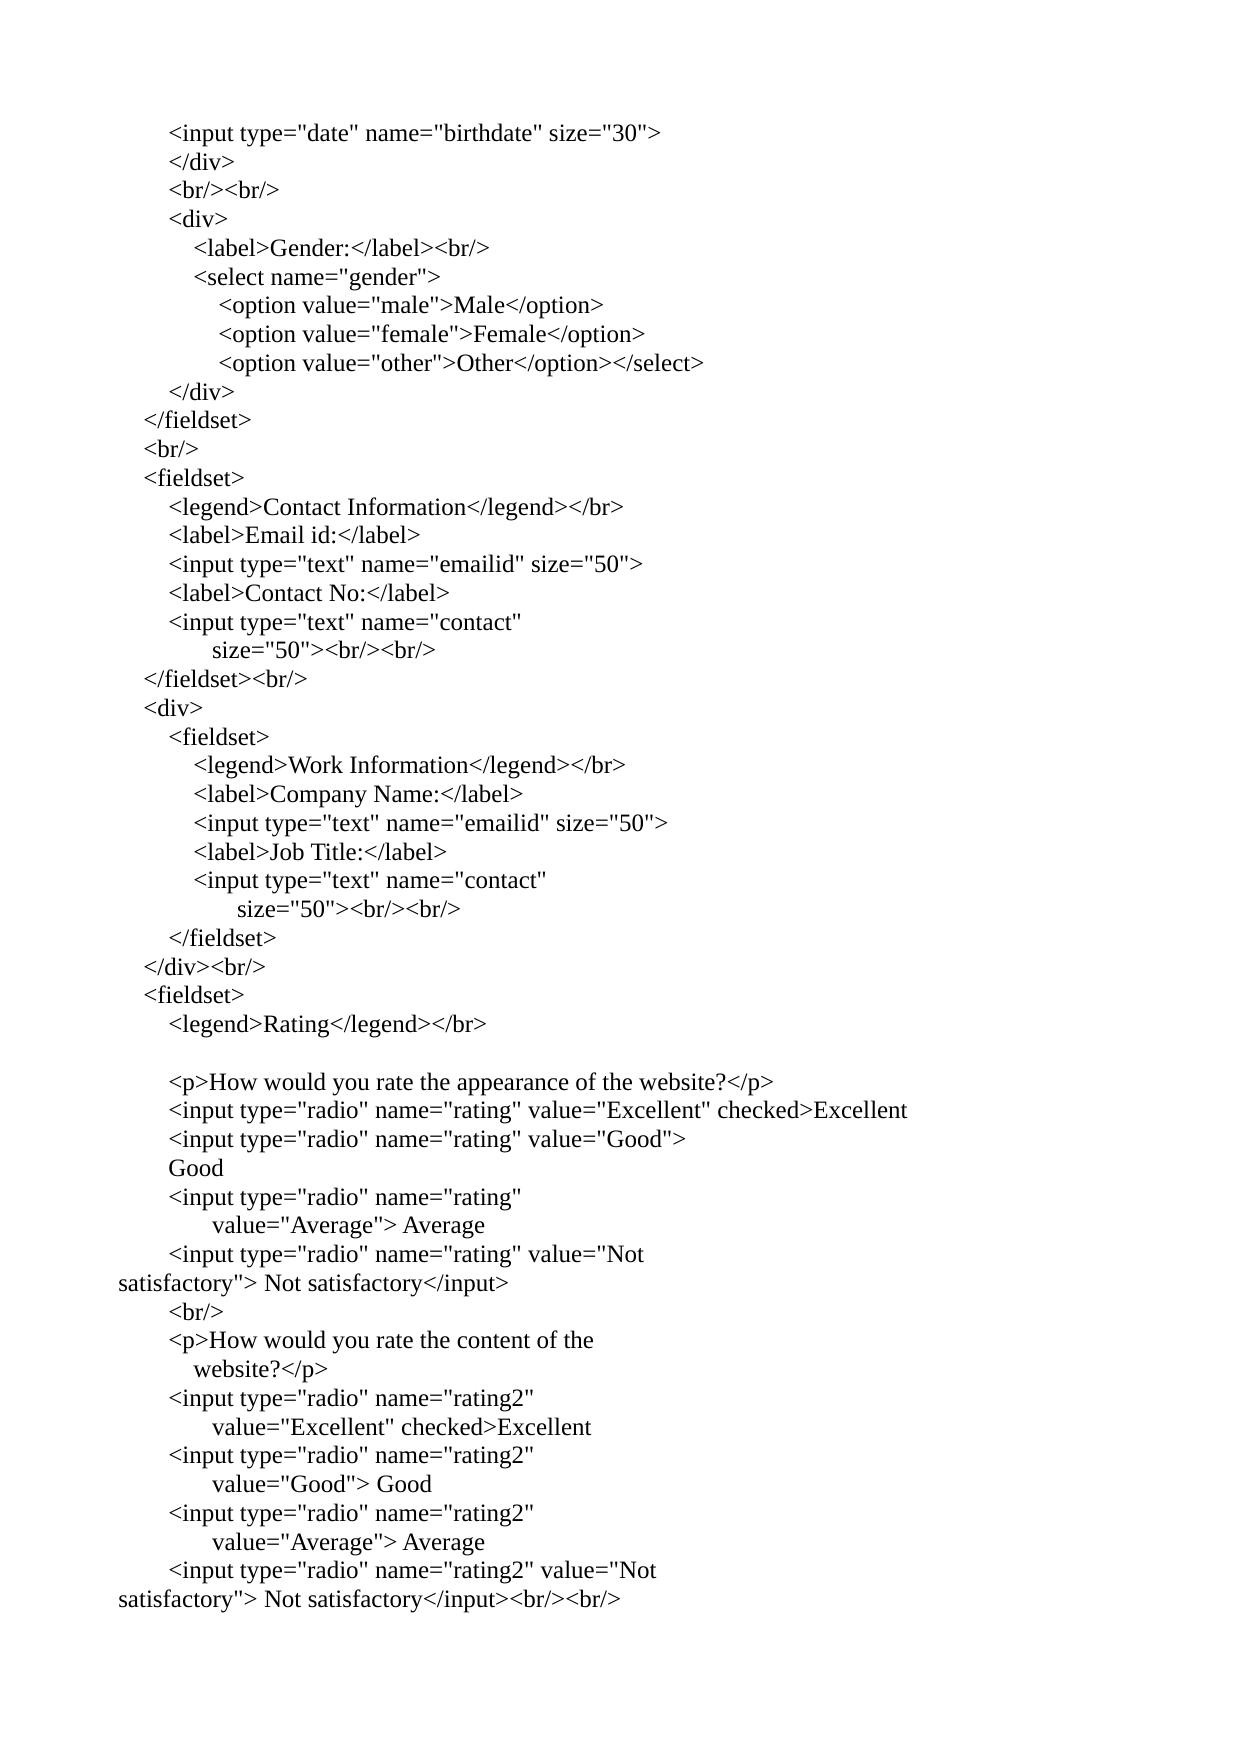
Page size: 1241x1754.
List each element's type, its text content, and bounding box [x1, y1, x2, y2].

text <input type="radio" name="rating" [118, 1182, 1157, 1211]
text website?</p> [118, 1354, 1157, 1383]
text <input type="text" name="contact" [118, 607, 1157, 636]
text <legend>Rating</legend></br> [118, 1009, 1157, 1038]
text <label>Company Name:</label> [118, 779, 1157, 808]
text <legend>Contact Information</legend></br> [118, 492, 1157, 521]
text </fieldset> [118, 406, 1157, 434]
text <label>Contact No:</label> [118, 578, 1157, 607]
text <label>Email id:</label> [118, 521, 1157, 549]
text value="Excellent" checked>Excellent [118, 1412, 1157, 1441]
text <option value="female">Female</option> [118, 319, 1157, 348]
text <option value="other">Other</option></select> [118, 348, 1157, 377]
text satisfactory"> Not satisfactory</input> [118, 1268, 1157, 1297]
text <input type="radio" name="rating" value="Not [118, 1239, 1157, 1268]
text value="Average"> Average [118, 1211, 1157, 1239]
text <p>How would you rate the content of the [118, 1326, 1157, 1354]
text <option value="male">Male</option> [118, 291, 1157, 319]
text <input type="radio" name="rating" value="Good"> [118, 1124, 1157, 1153]
text <fieldset> [118, 722, 1157, 751]
text <select name="gender"> [118, 262, 1157, 291]
text </div> [118, 377, 1157, 406]
text </fieldset> [118, 923, 1157, 952]
text <div> [118, 693, 1157, 722]
text value="Average"> Average [118, 1527, 1157, 1556]
text <fieldset> [118, 463, 1157, 492]
text <input type="radio" name="rating" value="Excellent" checked>Excellent [118, 1096, 1157, 1124]
text <p>How would you rate the appearance of the website?</p> [118, 1067, 1157, 1096]
text <input type="text" name="emailid" size="50"> [118, 549, 1157, 578]
text </div><br/> [118, 952, 1157, 981]
text value="Good"> Good [118, 1469, 1157, 1498]
text <br/> [118, 1297, 1157, 1326]
text <input type="radio" name="rating2" value="Not [118, 1556, 1157, 1584]
text satisfactory"> Not satisfactory</input><br/><br/> [118, 1584, 1157, 1613]
text size="50"><br/><br/> [118, 894, 1157, 923]
text <legend>Work Information</legend></br> [118, 751, 1157, 779]
text <input type="date" name="birthdate" size="30"> [118, 118, 1157, 147]
text <div> [118, 204, 1157, 233]
text <label>Job Title:</label> [118, 837, 1157, 866]
text <br/> [118, 434, 1157, 463]
text <input type="text" name="emailid" size="50"> [118, 808, 1157, 837]
text <input type="text" name="contact" [118, 866, 1157, 894]
text <input type="radio" name="rating2" [118, 1383, 1157, 1412]
text size="50"><br/><br/> [118, 636, 1157, 664]
text <br/><br/> [118, 176, 1157, 204]
text <input type="radio" name="rating2" [118, 1498, 1157, 1527]
text <label>Gender:</label><br/> [118, 233, 1157, 262]
text </fieldset><br/> [118, 664, 1157, 693]
text </div> [118, 147, 1157, 176]
text <input type="radio" name="rating2" [118, 1441, 1157, 1469]
text Good [118, 1153, 1157, 1182]
text <fieldset> [118, 981, 1157, 1009]
